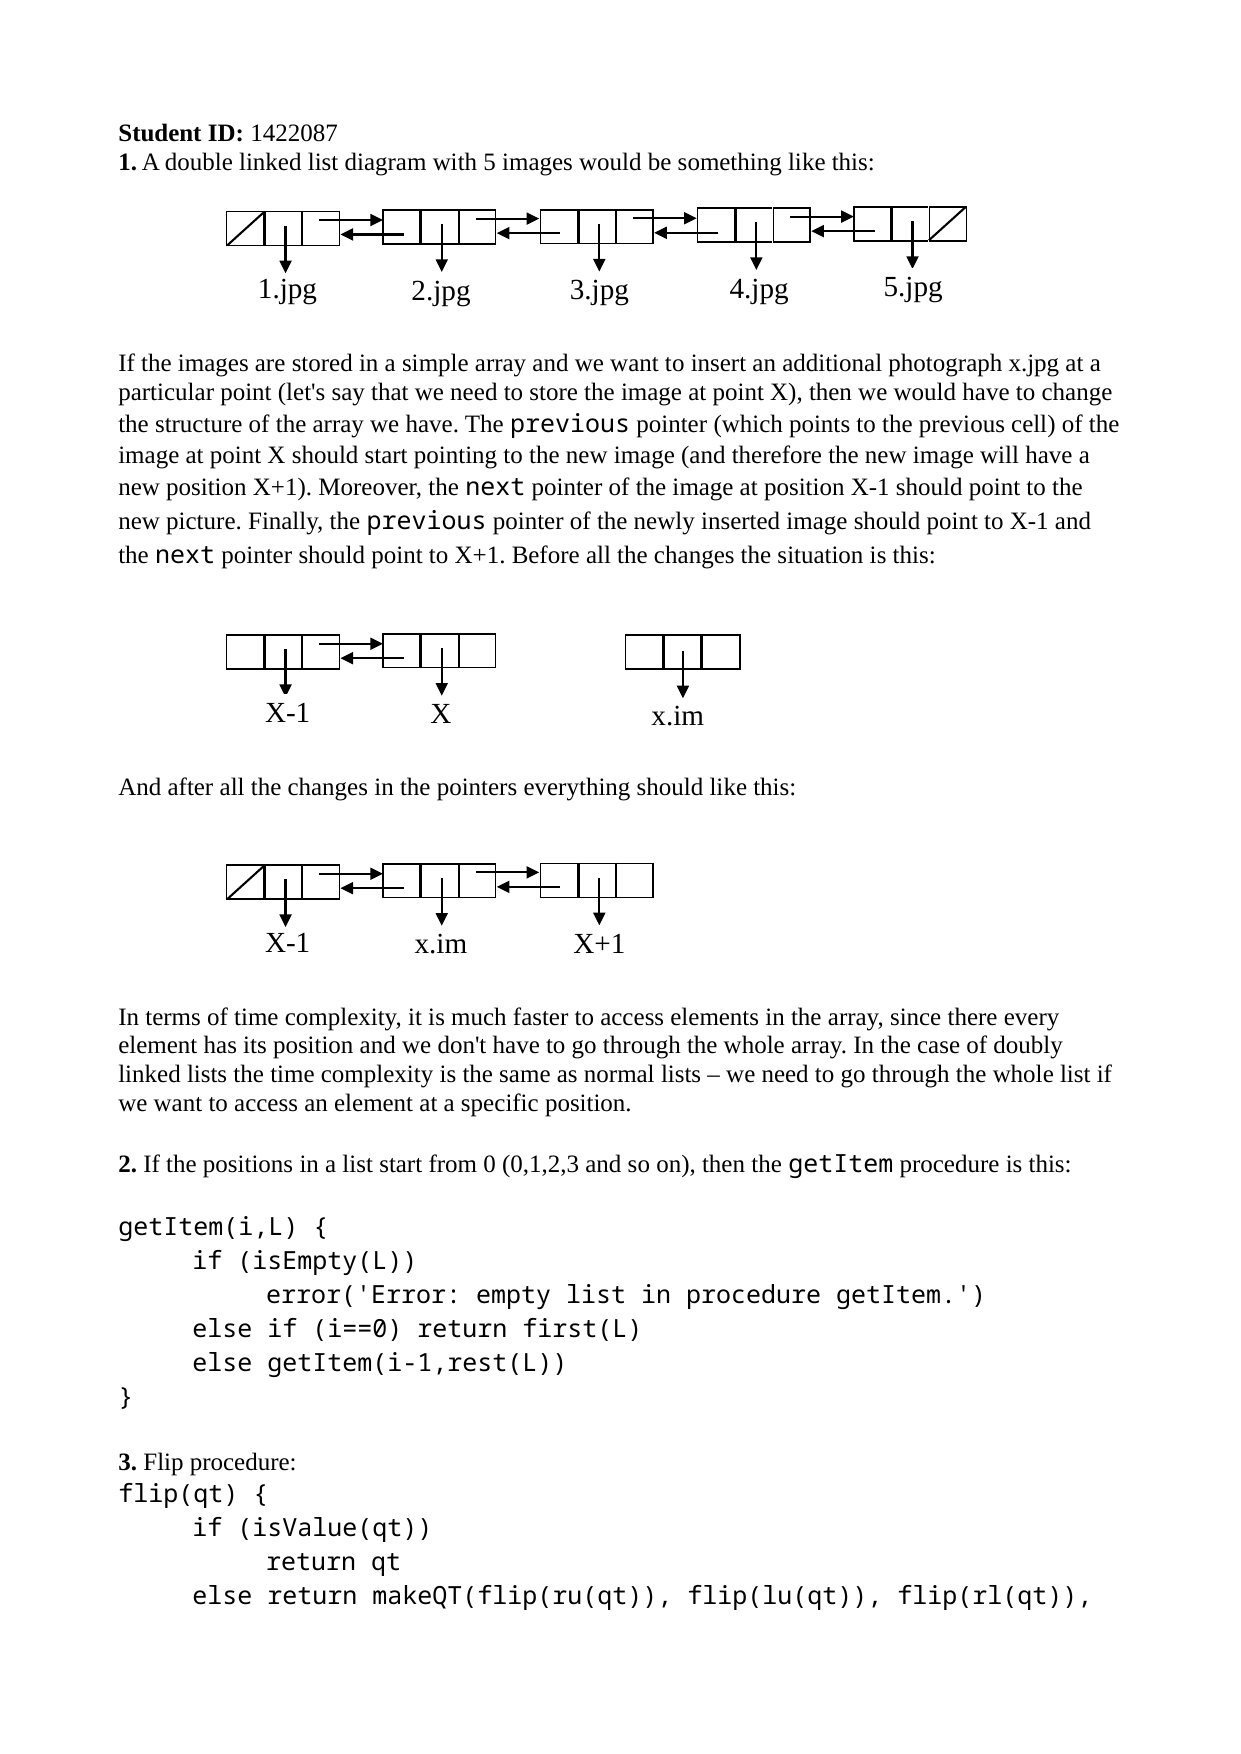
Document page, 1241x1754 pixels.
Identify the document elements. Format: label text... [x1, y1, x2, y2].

text x.img [644, 699, 711, 735]
text 1. A double linked list diagram with 5 images would be something like this: [118, 147, 1122, 176]
text And after all the changes in the pointers everything should like this: [118, 772, 1122, 801]
text X [408, 697, 474, 731]
text else return makeQT(flip(ru(qt)), flip(lu(qt)), flip(rl(qt)), [118, 1578, 1122, 1612]
text else if (i==0) return first(L) [118, 1311, 1122, 1345]
text 5.jpg [880, 269, 946, 303]
text 3.jpg [566, 273, 632, 306]
text x.img [408, 927, 474, 964]
text else getItem(i-1,rest(L)) [118, 1345, 1122, 1379]
text if (isValue(qt)) [118, 1510, 1122, 1544]
text X+1 [566, 927, 632, 960]
text Student ID: 1422087 [118, 118, 1122, 147]
text 4.jpg [726, 272, 792, 305]
text If the images are stored in a simple array and we want to insert an additional photograph x.jpg at a particular point (let's say that we need to store the image at point X), then we would have to change the structure of the array we have. The previous pointer (which points to the previous cell) of the image at point X should start pointing to the new image (and therefore the new image will have a new position X+1). Moreover, the next pointer of the image at position X-1 should point to the new picture. Finally, the previous pointer of the newly inserted image should point to X-1 and the next pointer should point to X+1. Before all the changes the situation is this: [118, 348, 1122, 571]
text 1.jpg [254, 272, 320, 305]
text X-1 [254, 926, 320, 959]
text 3. Flip procedure: [118, 1447, 1122, 1476]
text error('Error: empty list in procedure getItem.') [118, 1277, 1122, 1311]
text } [118, 1379, 1122, 1413]
text getItem(i,L) { [118, 1208, 1122, 1242]
text if (isEmpty(L)) [118, 1242, 1122, 1277]
text 2.jpg [408, 273, 474, 307]
text In terms of time complexity, it is much faster to access elements in the array, since there every element has its position and we don't have to go through the whole array. In the case of doubly linked lists the time complexity is the same as normal lists – we need to go through the whole list if we want to access an element at a specific position. [118, 1002, 1122, 1117]
text 2. If the positions in a list start from 0 (0,1,2,3 and so on), then the getItem procedure is this: [118, 1146, 1122, 1180]
text X-1 [254, 696, 320, 729]
text return qt [118, 1544, 1122, 1578]
text flip(qt) { [118, 1476, 1122, 1510]
